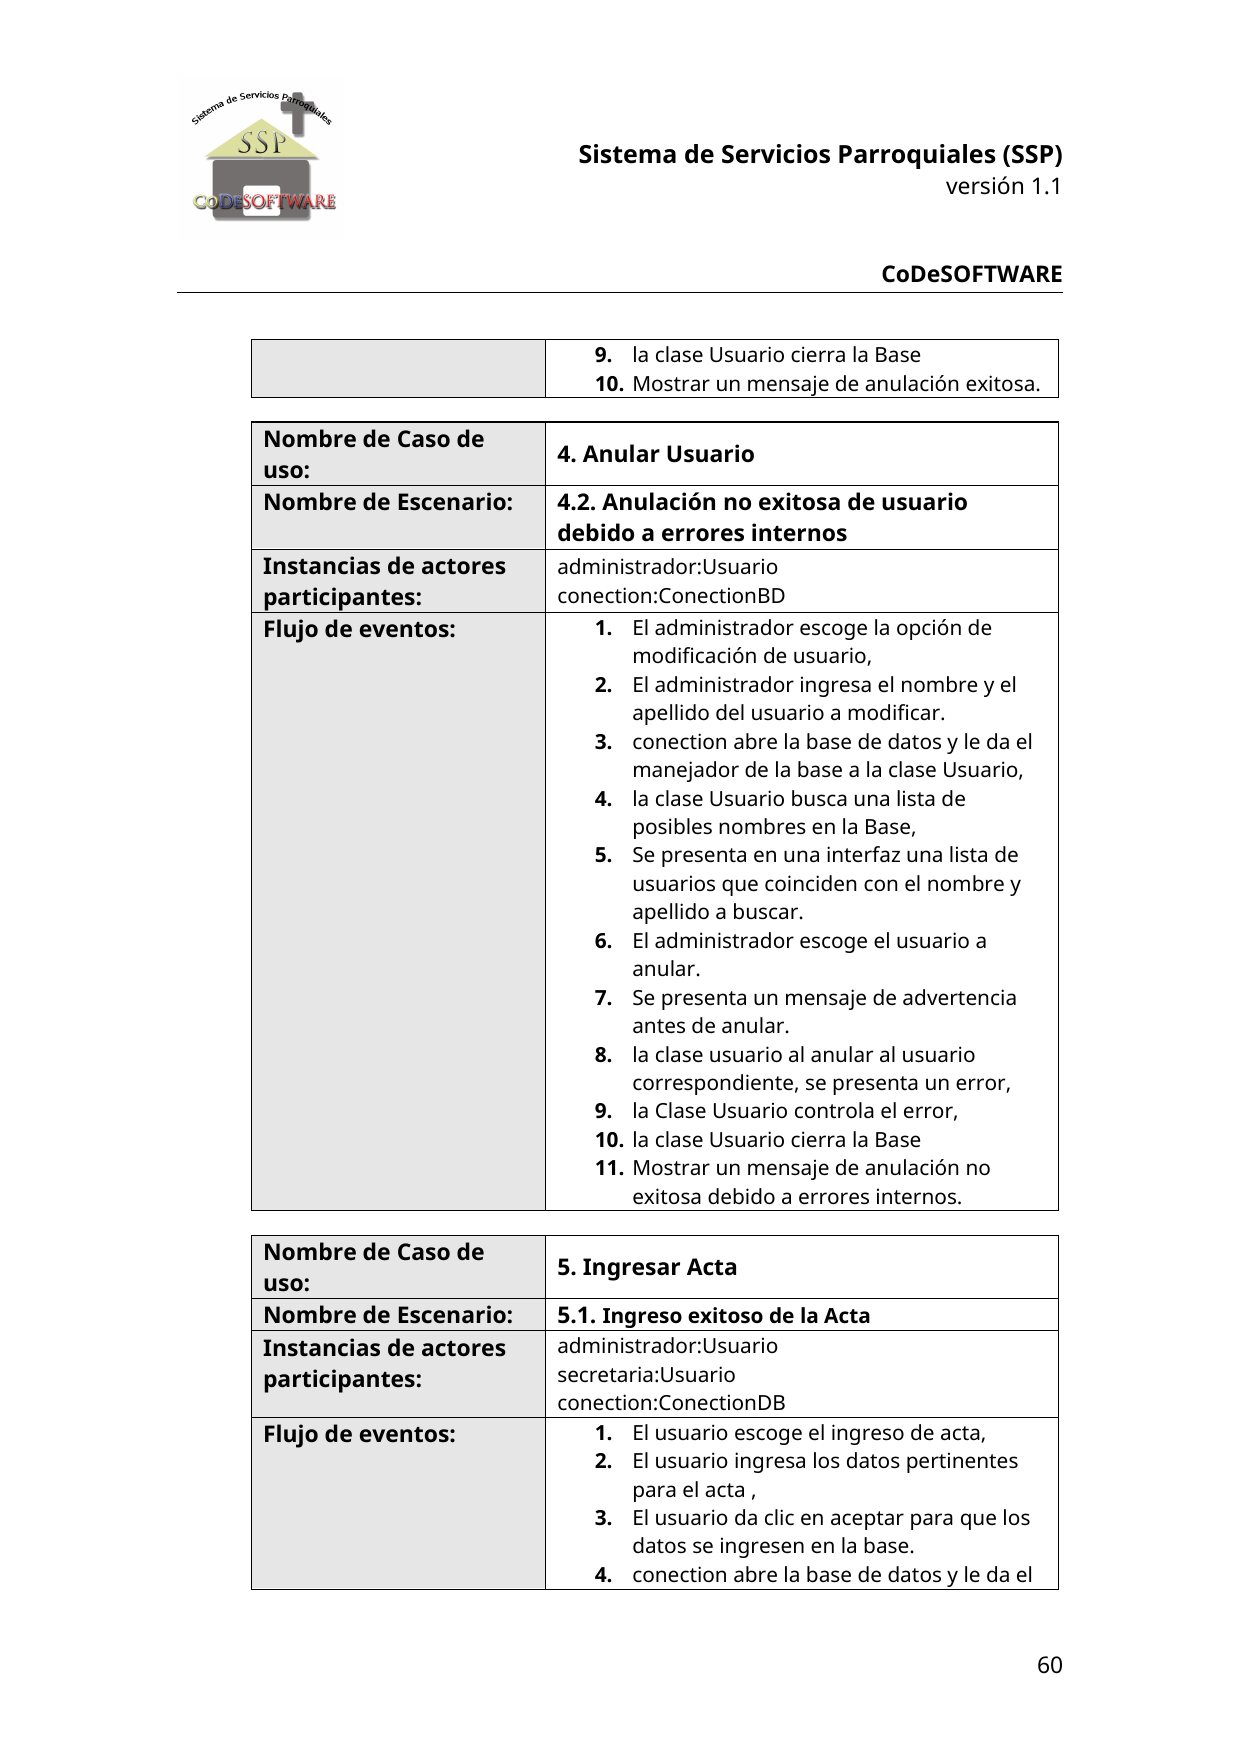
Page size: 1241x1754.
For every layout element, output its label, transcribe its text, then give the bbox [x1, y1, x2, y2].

picture [178, 74, 345, 240]
table_cell [252, 340, 545, 397]
table_cell Flujo de eventos: [252, 1418, 545, 1588]
table_cell Nombre de Escenario: [252, 486, 545, 548]
table_cell 5.1. Ingreso exitoso de la Acta [546, 1299, 1058, 1330]
table_cell Instancias de actores participantes: [252, 1331, 545, 1417]
table_cell 4.2. Anulación no exitosa de usuario debido a errores internos [546, 486, 1058, 548]
table_header 5. Ingresar Acta [546, 1236, 1058, 1298]
table_cell administrador:Usuario conection:ConectionBD [546, 550, 1058, 612]
table_cell Nombre de Escenario: [252, 1299, 545, 1330]
table_cell Flujo de eventos: [252, 613, 545, 1210]
table_cell El administrador escoge la opción de modificación de usuario, El administrador ingresa el nombre y el apellido del usuario a modificar. conection abre la base de datos y le da el manejador de la base a la clase Usuario, la clase Usuario busca una lista de posibles nombres en la Base, Se presenta en una interfaz una lista de usuarios que coinciden con el nombre y apellido a buscar. El administrador escoge el usuario a anular. Se presenta un mensaje de advertencia antes de anular. la clase usuario anula al usuario correspondiente, la clase Usuario cierra la Base Mostrar un mensaje de anulación exitosa. [546, 340, 1058, 397]
table_header Nombre de Caso de uso: [252, 423, 545, 485]
table_cell El usuario escoge el ingreso de acta, El usuario ingresa los datos pertinentes para el acta , El usuario da clic en aceptar para que los datos se ingresen en la base. conection abre la base de datos y le da el [546, 1418, 1058, 1588]
table_header Nombre de Caso de uso: [252, 1236, 545, 1298]
table_cell administrador:Usuario secretaria:Usuario conection:ConectionDB [546, 1331, 1058, 1417]
table_header 4. Anular Usuario [546, 423, 1058, 485]
table_cell El administrador escoge la opción de modificación de usuario, El administrador ingresa el nombre y el apellido del usuario a modificar. conection abre la base de datos y le da el manejador de la base a la clase Usuario, la clase Usuario busca una lista de posibles nombres en la Base, Se presenta en una interfaz una lista de usuarios que coinciden con el nombre y apellido a buscar. El administrador escoge el usuario a anular. Se presenta un mensaje de advertencia antes de anular. la clase usuario al anular al usuario correspondiente, se presenta un error, la Clase Usuario controla el error, la clase Usuario cierra la Base Mostrar un mensaje de anulación no exitosa debido a errores internos. [546, 613, 1058, 1210]
table_cell Instancias de actores participantes: [252, 550, 545, 612]
